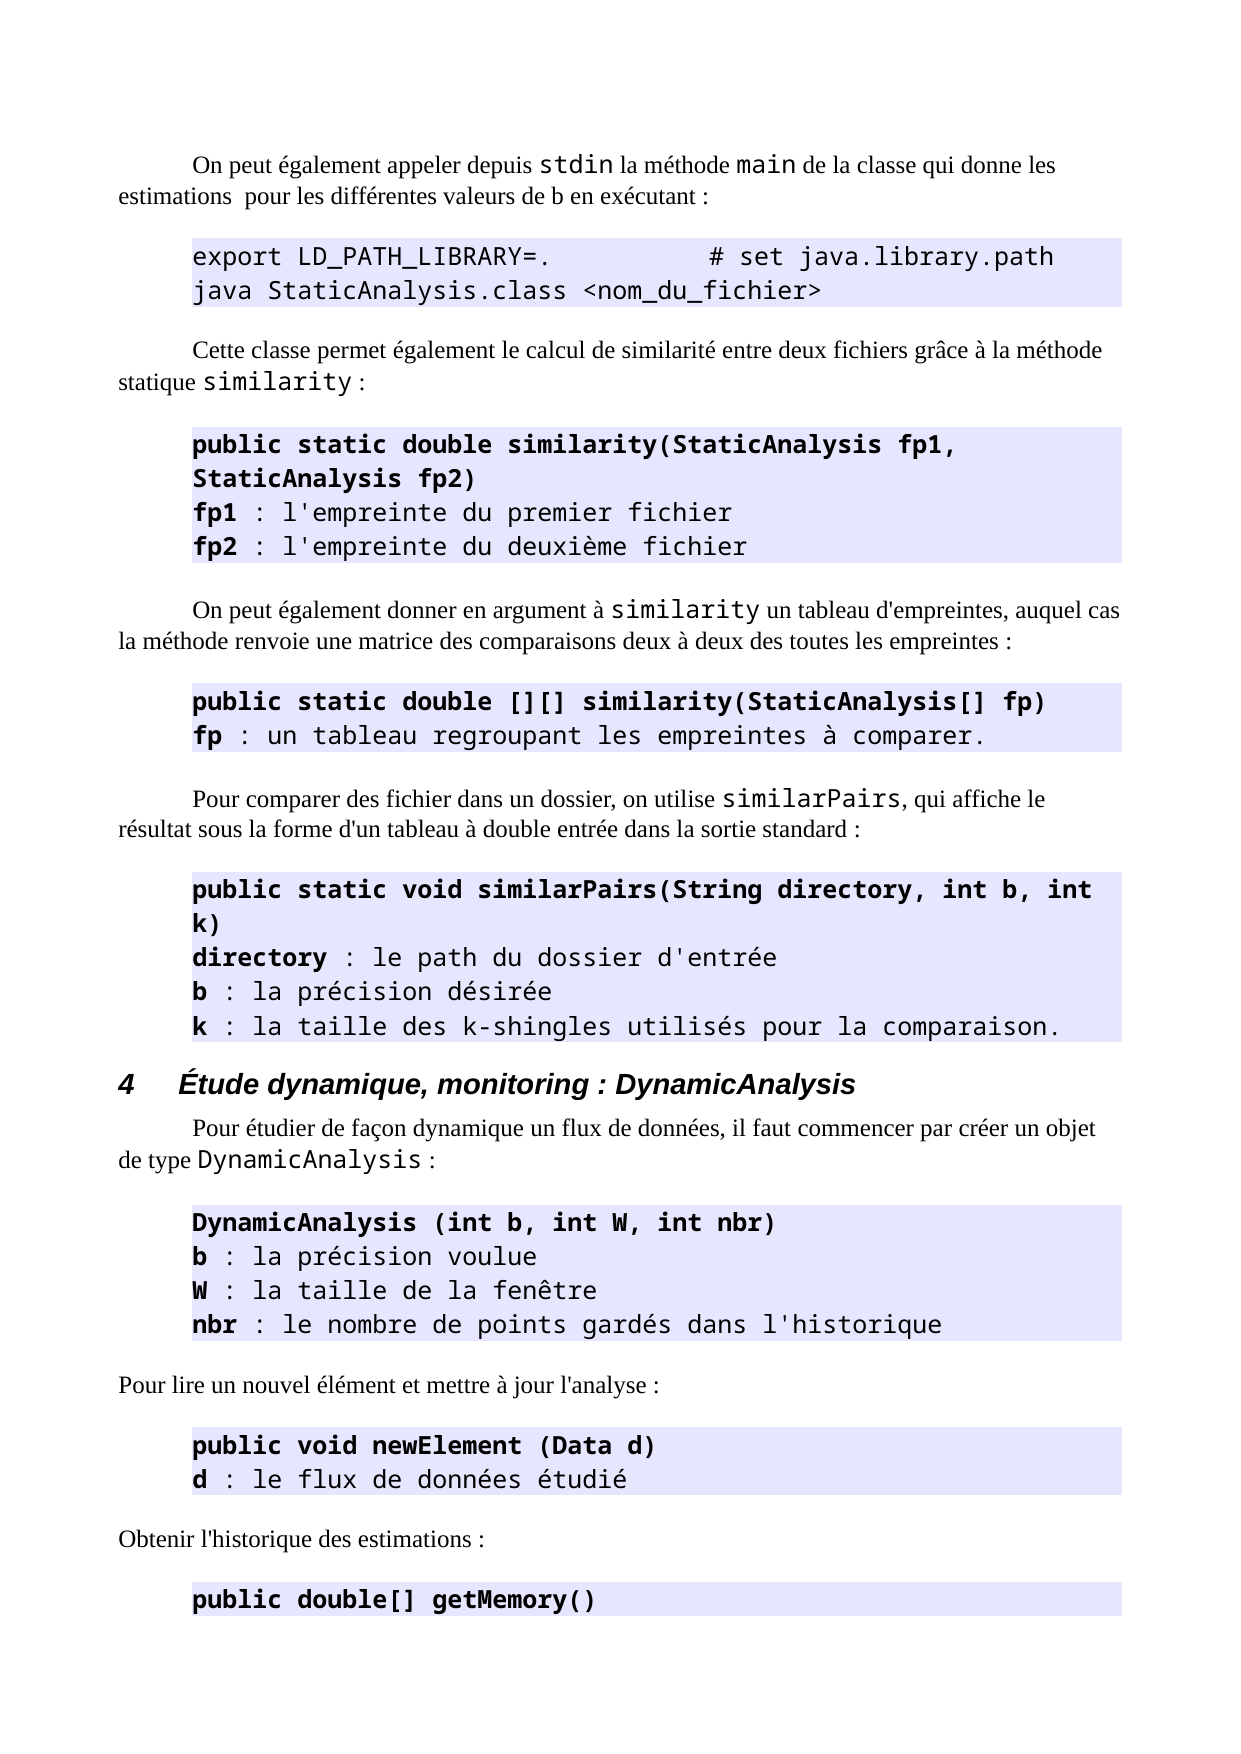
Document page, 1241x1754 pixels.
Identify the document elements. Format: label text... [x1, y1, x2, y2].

text Pour lire un nouvel élément et mettre à jour l'analyse : [118, 1370, 1122, 1398]
text fp : un tableau regroupant les empreintes à comparer. [192, 717, 1122, 752]
text public static double [][] similarity(StaticAnalysis[] fp) [192, 683, 1122, 717]
text public static double similarity(StaticAnalysis fp1, StaticAnalysis fp2) [192, 427, 1122, 495]
text Obtenir l'historique des estimations : [118, 1524, 1122, 1553]
text Cette classe permet également le calcul de similarité entre deux fichiers grâce à la méthode statique similarity : [118, 335, 1122, 398]
text export LD_PATH_LIBRARY=. # set java.library.path [192, 238, 1122, 272]
text public void newElement (Data d) [192, 1427, 1122, 1461]
subtitle Étude dynamique, monitoring : DynamicAnalysis [118, 1067, 1122, 1101]
text DynamicAnalysis (int b, int W, int nbr) [192, 1205, 1122, 1239]
text Pour étudier de façon dynamique un flux de données, il faut commencer par créer un objet de type DynamicAnalysis : [118, 1113, 1122, 1176]
text fp1 : l'empreinte du premier fichier [192, 495, 1122, 529]
text nbr : le nombre de points gardés dans l'historique [192, 1307, 1122, 1341]
text directory : le path du dossier d'entrée [192, 940, 1122, 974]
text W : la taille de la fenêtre [192, 1273, 1122, 1307]
text public double[] getMemory() [192, 1582, 1122, 1616]
text java StaticAnalysis.class <nom_du_fichier> [192, 272, 1122, 307]
text b : la précision désirée [192, 974, 1122, 1008]
text fp2 : l'empreinte du deuxième fichier [192, 529, 1122, 563]
text On peut également appeler depuis stdin la méthode main de la classe qui donne les estimations pour les différentes valeurs de b en exécutant : [118, 147, 1122, 210]
text public static void similarPairs(String directory, int b, int k) [192, 872, 1122, 940]
text Pour comparer des fichier dans un dossier, on utilise similarPairs, qui affiche le résultat sous la forme d'un tableau à double entrée dans la sortie standard : [118, 780, 1122, 843]
text b : la précision voulue [192, 1239, 1122, 1273]
text k : la taille des k-shingles utilisés pour la comparaison. [192, 1008, 1122, 1042]
text On peut également donner en argument à similarity un tableau d'empreintes, auquel cas la méthode renvoie une matrice des comparaisons deux à deux des toutes les empreintes : [118, 592, 1122, 655]
text d : le flux de données étudié [192, 1461, 1122, 1495]
